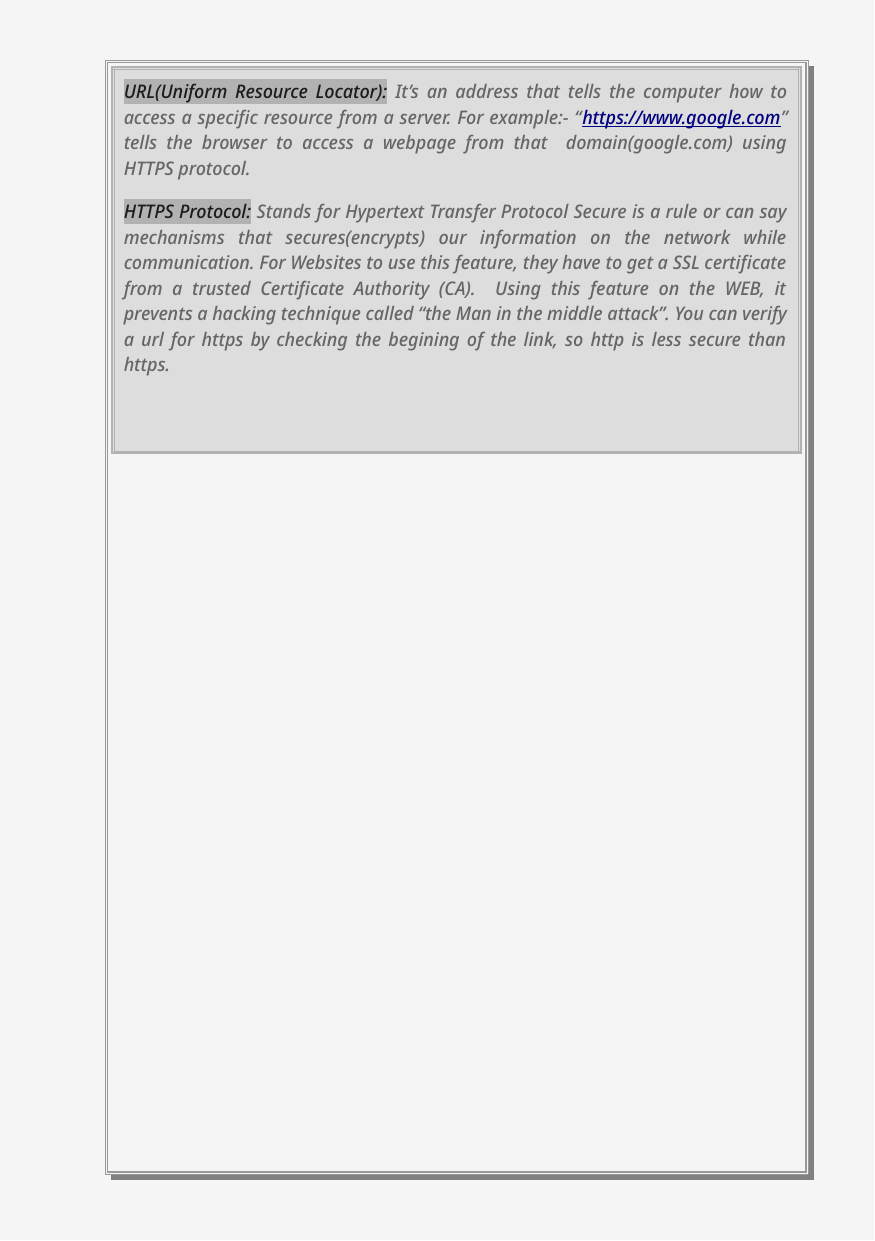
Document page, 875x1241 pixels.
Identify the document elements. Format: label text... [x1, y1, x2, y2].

text HTTPS Protocol: Stands for Hypertext Transfer Protocol Secure is a rule or can say mechanisms that secures(encrypts) our information on the network while communication. For Websites to use this feature, they have to get a SSL certificate from a trusted Certificate Authority (CA). Using this feature on the WEB, it prevents a hacking technique called “the Man in the middle attack”. You can verify a url for https by checking the begining of the link, so http is less secure than https. [115, 186, 798, 377]
text URL(Uniform Resource Locator): It’s an address that tells the computer how to access a specific resource from a server. For example:- “https://www.google.com” tells the browser to access a webpage from that domain(google.com) using HTTPS protocol. [115, 70, 798, 181]
